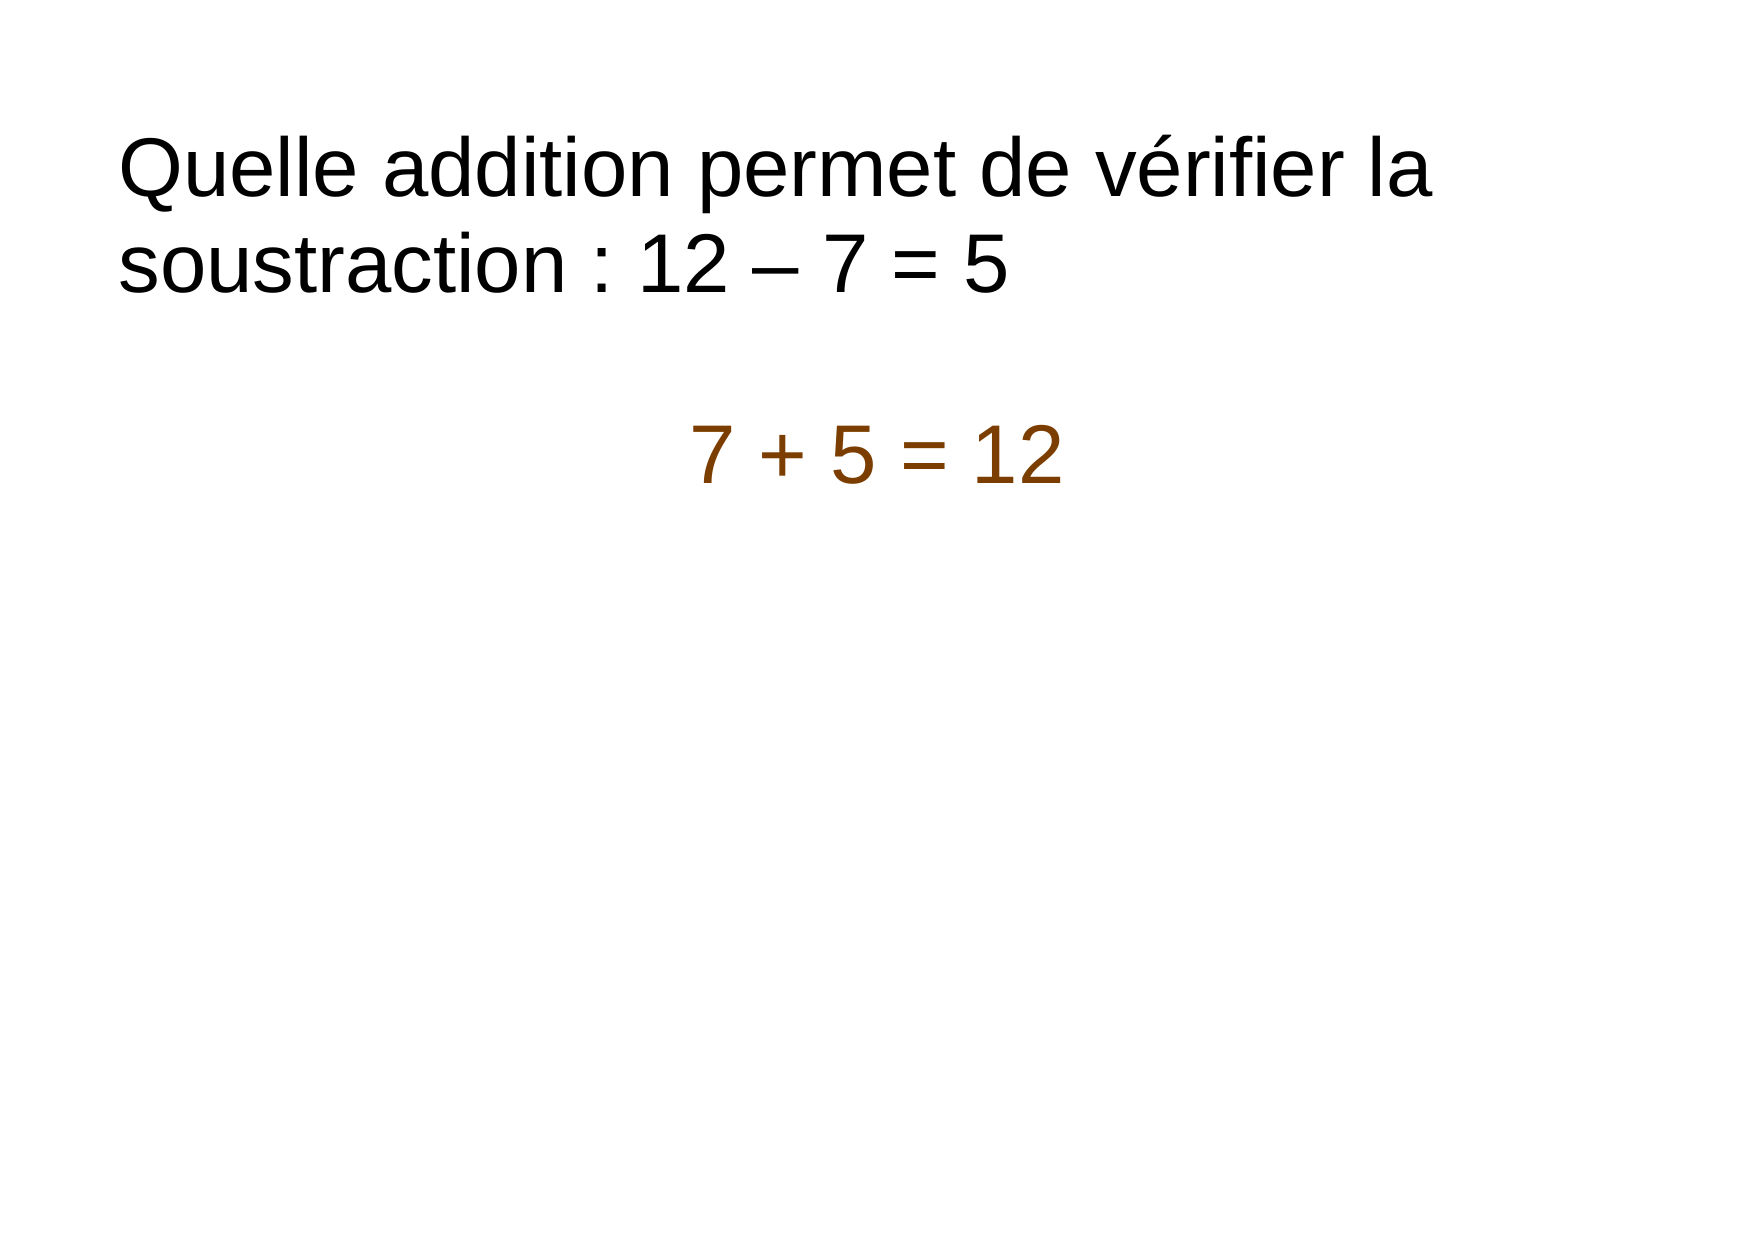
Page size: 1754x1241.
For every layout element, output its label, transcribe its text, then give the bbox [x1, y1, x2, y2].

text 7 + 5 = 12 [118, 406, 1636, 501]
text Quelle addition permet de vérifier la soustraction : 12 – 7 = 5 [118, 118, 1636, 310]
